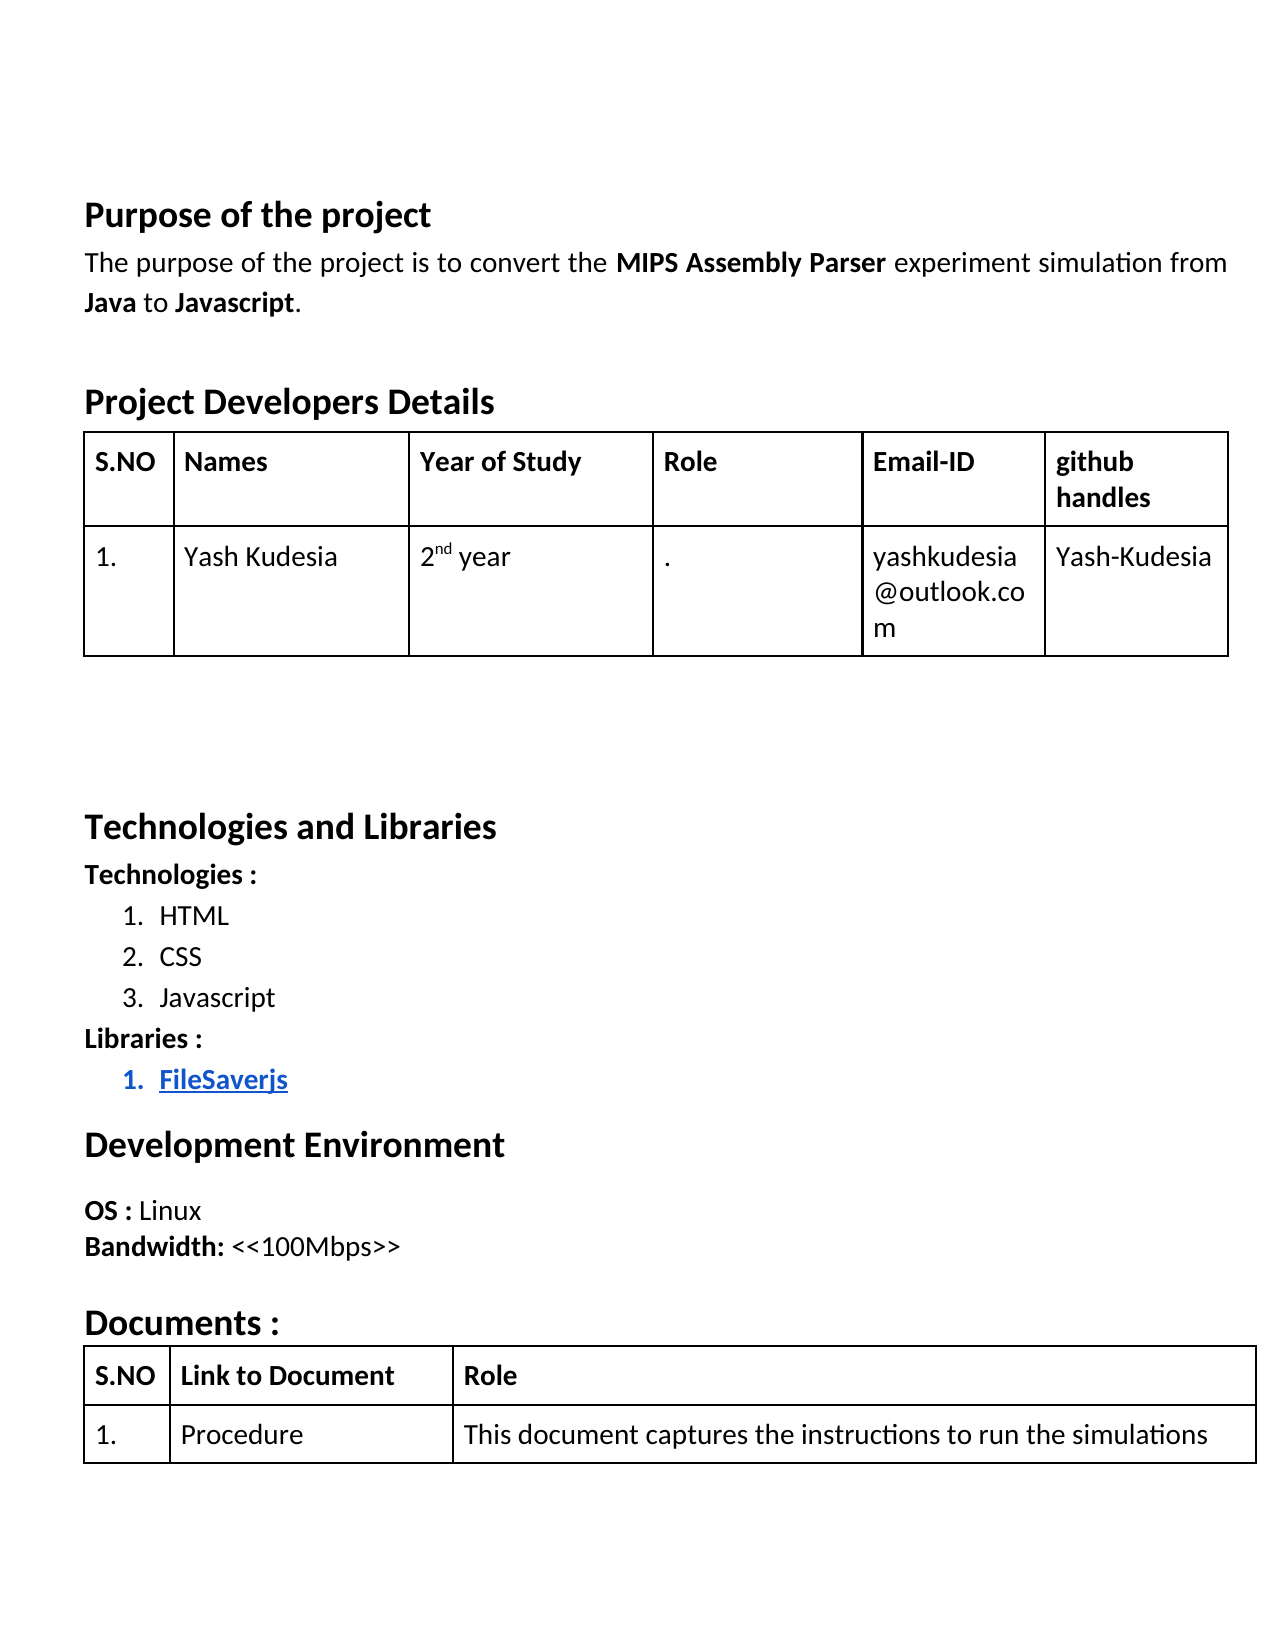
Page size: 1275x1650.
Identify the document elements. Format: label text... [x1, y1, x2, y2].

text Libraries : [84, 1020, 1228, 1055]
table_header S.NO [85, 1347, 169, 1403]
table_cell Procedure [171, 1406, 452, 1462]
list HTML [122, 897, 1228, 933]
text Purpose of the project [84, 191, 1228, 237]
list CSS [122, 938, 1228, 973]
table_cell Yash Kudesia [175, 527, 408, 655]
text OS : Linux [84, 1192, 1228, 1228]
table_cell Yash-Kudesia [1046, 527, 1227, 655]
table_header Role [654, 433, 861, 525]
table_cell 1. [85, 527, 173, 655]
table_header Year of Study [410, 433, 652, 525]
table_header Link to Document [171, 1347, 452, 1403]
list FileSaverjs [122, 1061, 1228, 1096]
table_header Email-ID [864, 433, 1044, 525]
table_cell 2nd year [410, 527, 652, 655]
text Development Environment [84, 1121, 1228, 1167]
table_header S.NO [85, 433, 173, 525]
text Technologies : [84, 856, 1228, 892]
text The purpose of the project is to convert the MIPS Assembly Parser experiment simulation from Java to Javascript. [84, 244, 1228, 320]
table_header Names [175, 433, 408, 525]
table_cell . [654, 527, 861, 655]
text Technologies and Libraries [84, 803, 1228, 849]
table_header Role [454, 1347, 1255, 1403]
table_cell This document captures the instructions to run the simulations [454, 1406, 1255, 1462]
table_cell 1. [85, 1406, 169, 1462]
text Documents : [84, 1299, 1228, 1345]
text Project Developers Details [84, 378, 1228, 424]
list Javascript [122, 979, 1228, 1014]
text Bandwidth: <<100Mbps>> [84, 1228, 1228, 1263]
table_cell yashkudesia@outlook.com [864, 527, 1044, 655]
table_header github handles [1046, 433, 1227, 525]
